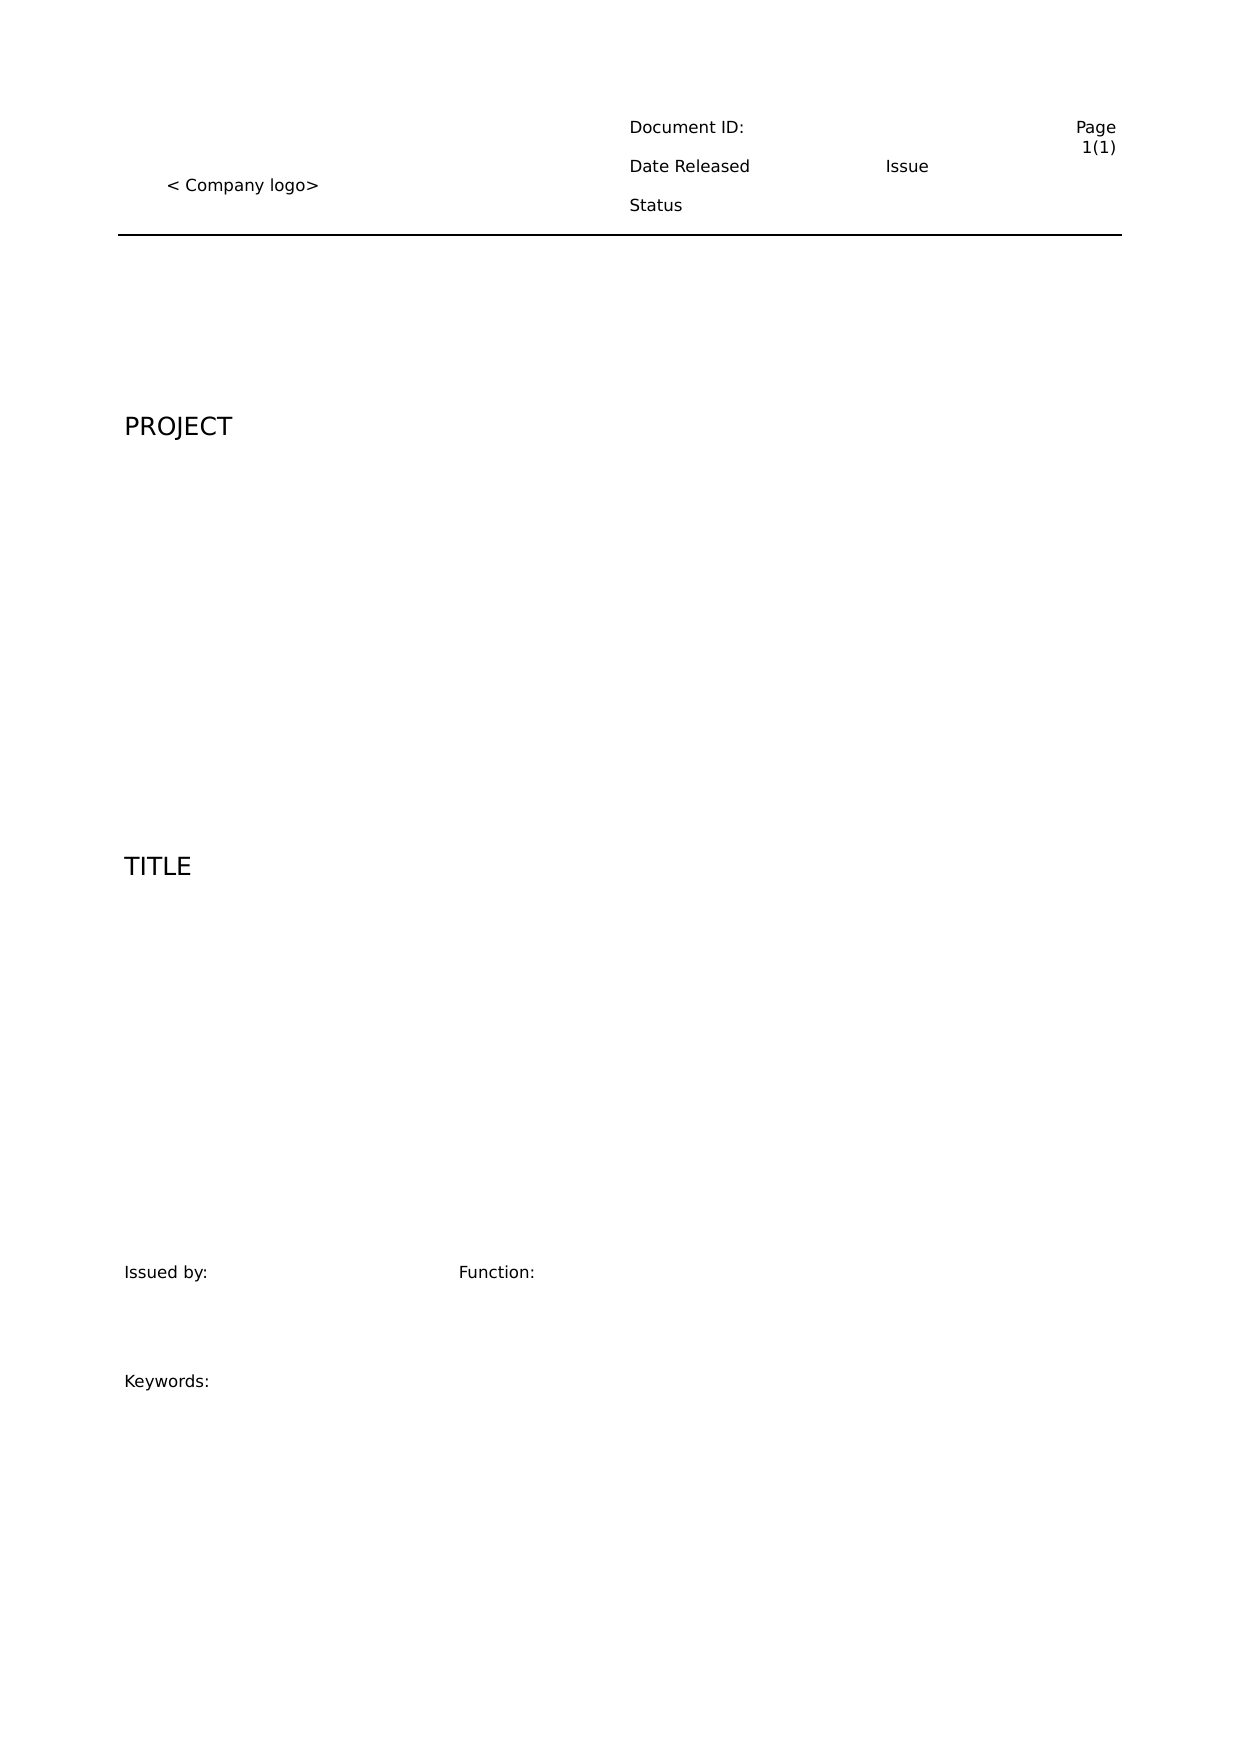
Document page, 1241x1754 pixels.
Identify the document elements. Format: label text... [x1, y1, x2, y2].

table_cell [118, 1391, 1122, 1440]
table_header TITLE [118, 852, 1122, 883]
table_header Function: [453, 1264, 1122, 1283]
table_header Keywords: [118, 1372, 1122, 1391]
table_cell [118, 1283, 453, 1313]
table_header PROJECT [118, 412, 1122, 442]
table_cell [118, 883, 1122, 913]
table_cell [118, 443, 1122, 473]
table_cell [453, 1283, 1122, 1313]
table_header Issued by: [118, 1264, 453, 1283]
